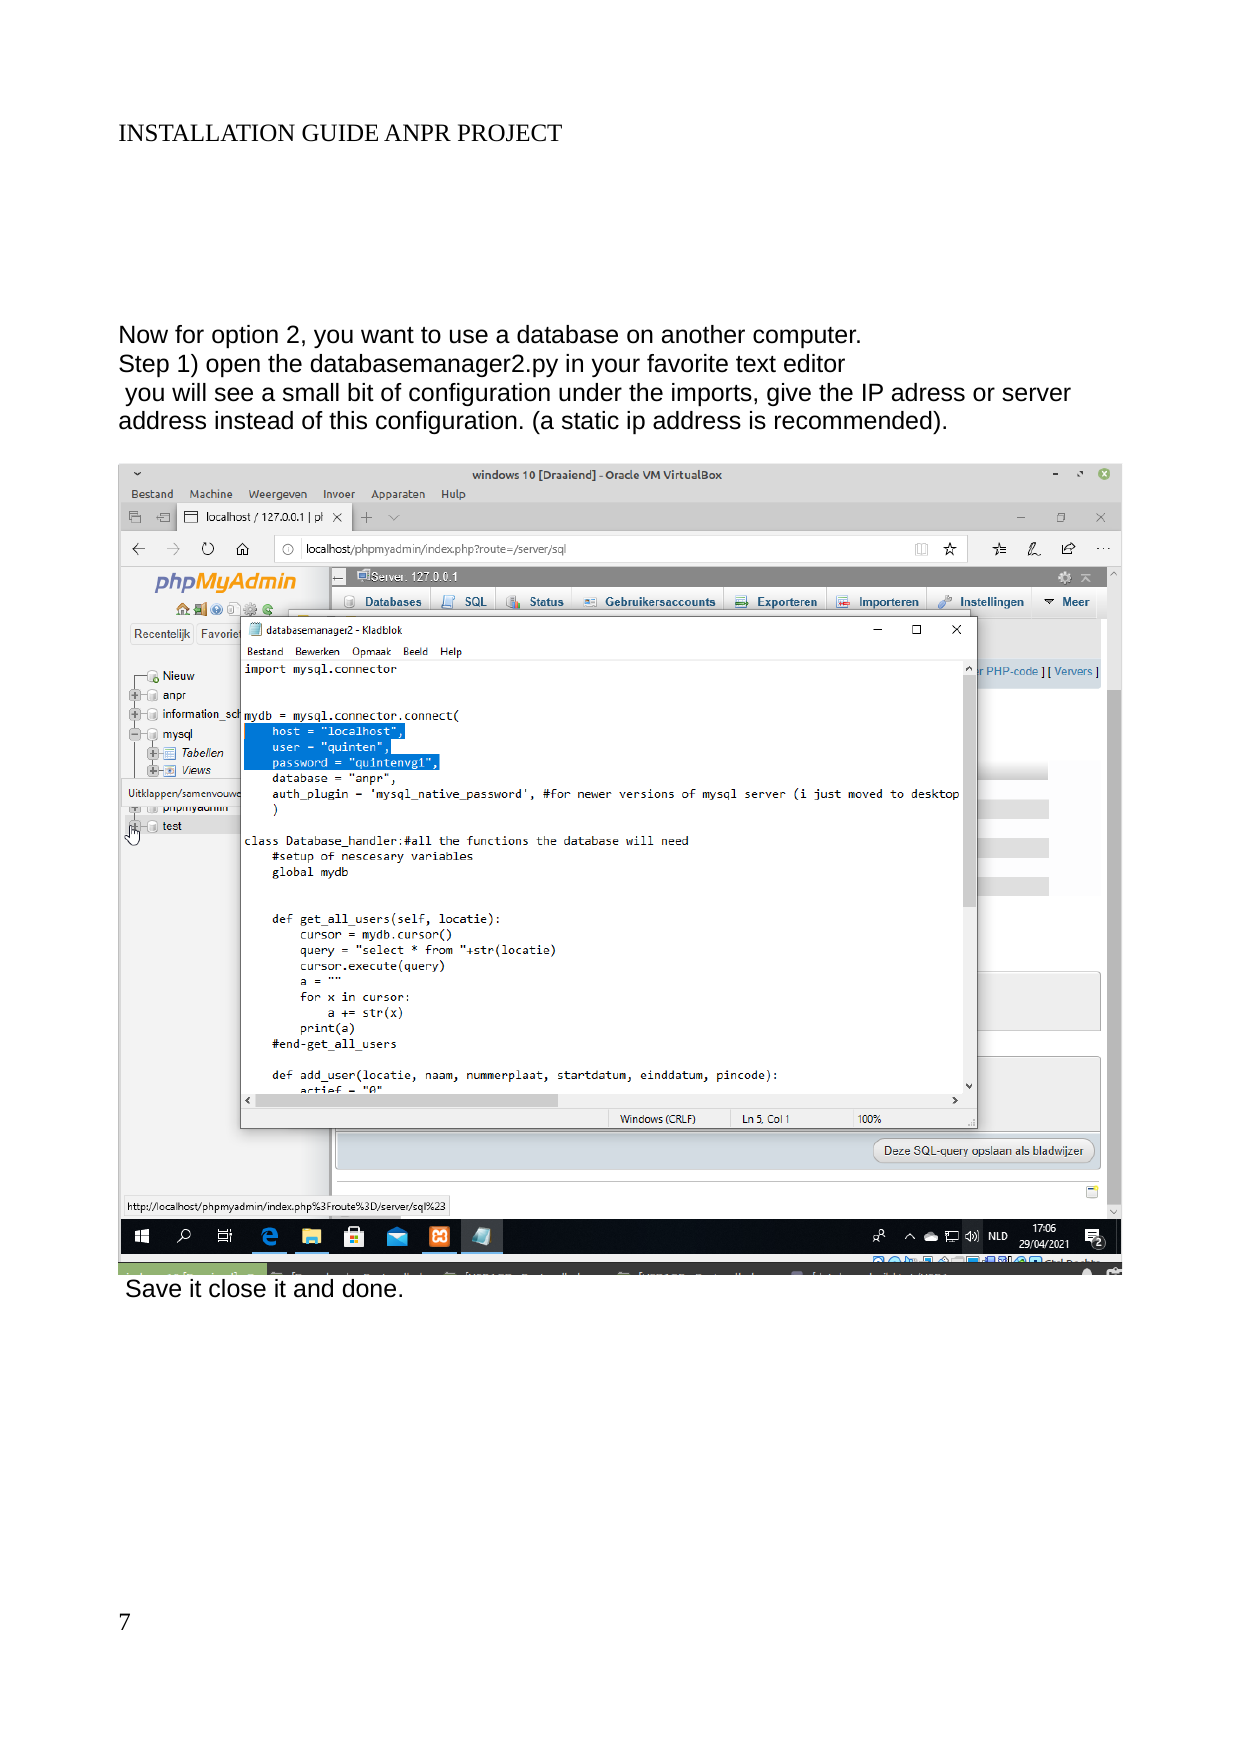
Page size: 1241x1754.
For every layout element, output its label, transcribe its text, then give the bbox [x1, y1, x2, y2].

text Now for option 2, you want to use a database on another computer. [118, 320, 1122, 349]
picture [118, 463, 1123, 1275]
text Step 1) open the databasemanager2.py in your favorite text editor [118, 349, 1122, 378]
text Save it close it and done. [118, 1275, 1122, 1303]
text you will see a small bit of configuration under the imports, give the IP adress or server address instead of this configuration. (a static ip address is recommended). [118, 378, 1122, 435]
